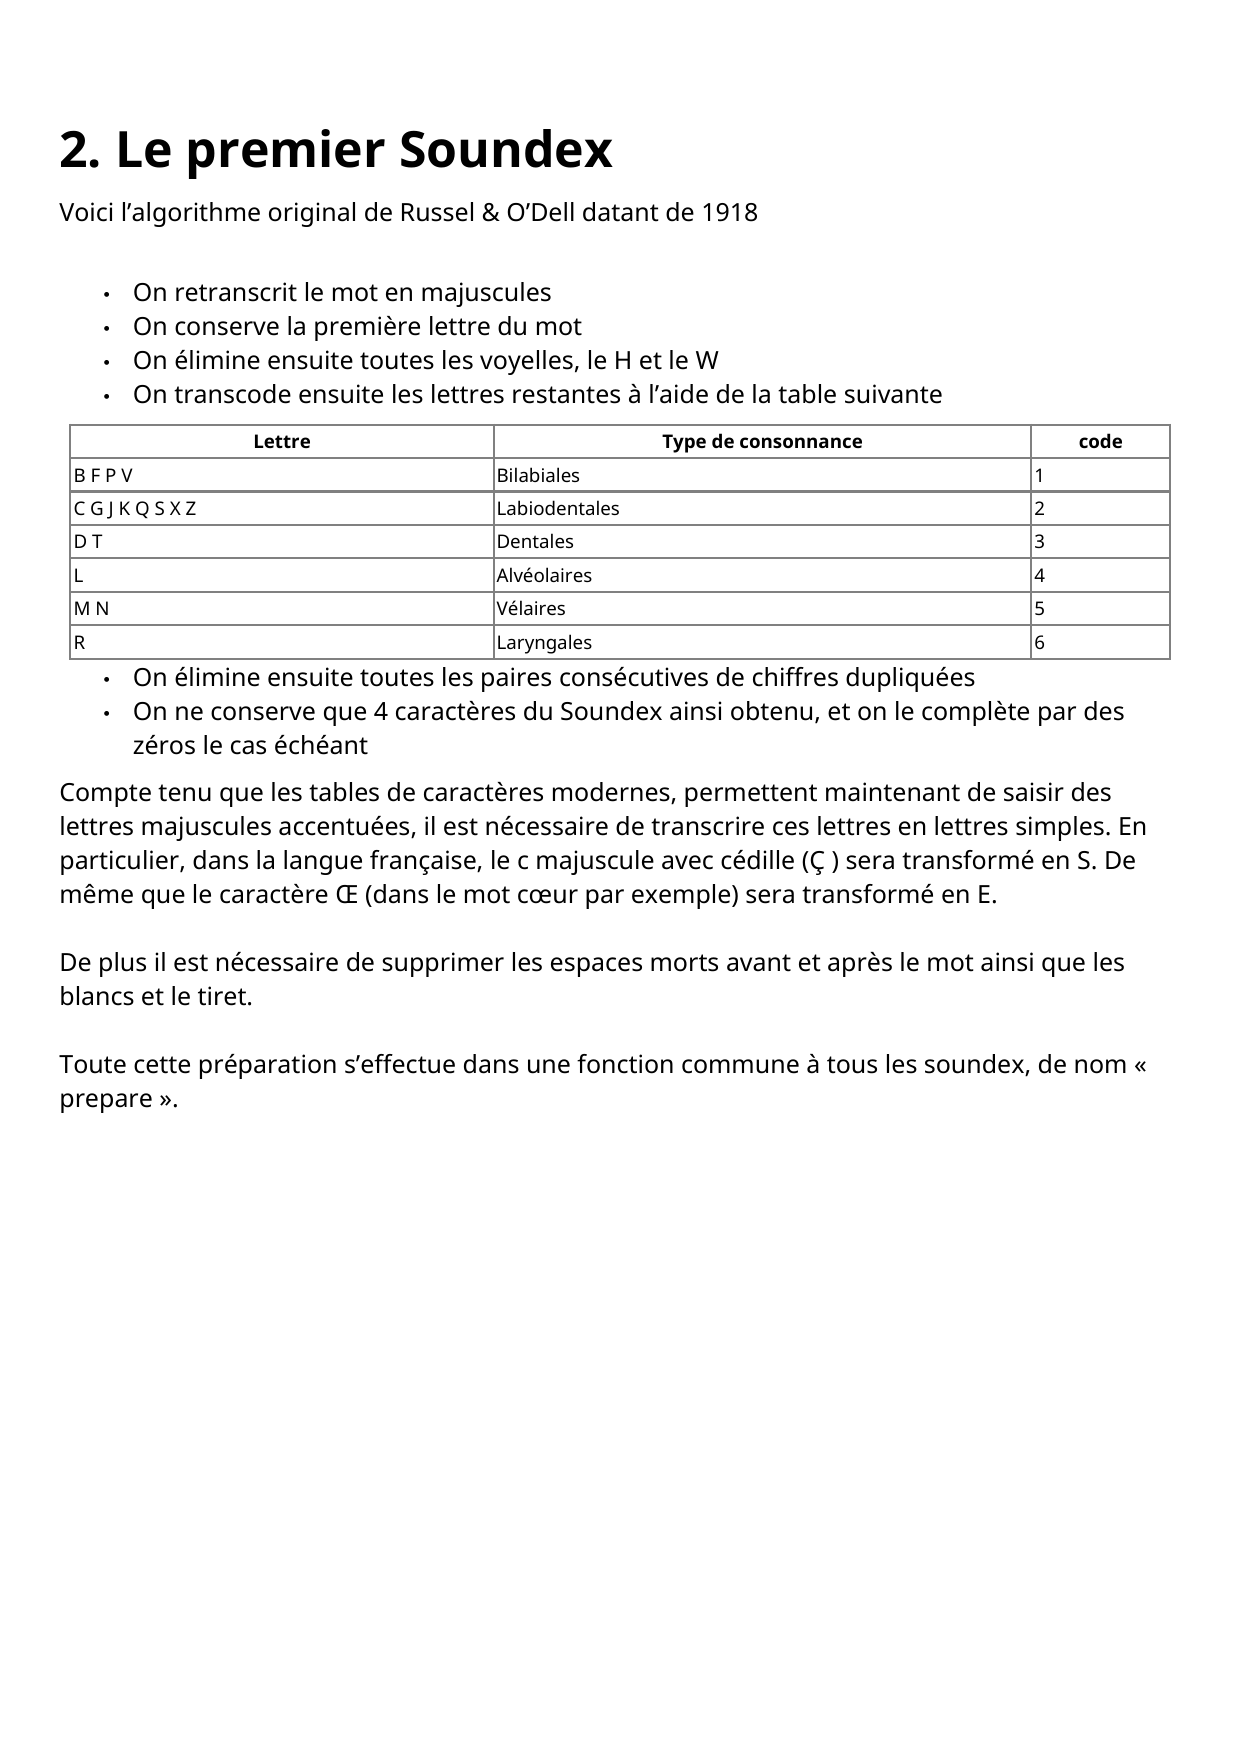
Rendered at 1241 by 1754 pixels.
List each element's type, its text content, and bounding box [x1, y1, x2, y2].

table_cell R [71, 626, 493, 658]
table_cell Laryngales [495, 626, 1030, 658]
table_cell B F P V [71, 459, 493, 490]
list On conserve la première lettre du mot [103, 309, 1181, 343]
table_header code [1032, 426, 1169, 457]
subtitle 2. Le premier Soundex [59, 113, 1181, 182]
table_cell 2 [1032, 493, 1169, 524]
text Voici l’algorithme original de Russel & O’Dell datant de 1918 [59, 194, 1181, 228]
table_cell C G J K Q S X Z [71, 493, 493, 524]
text De plus il est nécessaire de supprimer les espaces morts avant et après le mot ainsi que les blancs et le tiret. [59, 945, 1181, 1013]
list On transcode ensuite les lettres restantes à l’aide de la table suivante [103, 377, 1181, 411]
text Toute cette préparation s’effectue dans une fonction commune à tous les soundex, de nom « prepare ». [59, 1047, 1181, 1115]
table_cell Dentales [495, 526, 1030, 557]
text Compte tenu que les tables de caractères modernes, permettent maintenant de saisir des lettres majuscules accentuées, il est nécessaire de transcrire ces lettres en lettres simples. En particulier, dans la langue française, le c majuscule avec cédille (Ç ) sera transformé en S. De même que le caractère Œ (dans le mot cœur par exemple) sera transformé en E. [59, 774, 1181, 911]
list On élimine ensuite toutes les voyelles, le H et le W [103, 343, 1181, 377]
table_cell Labiodentales [495, 493, 1030, 524]
table_cell Alvéolaires [495, 559, 1030, 591]
table_cell 4 [1032, 559, 1169, 591]
table_cell Vélaires [495, 593, 1030, 624]
table_cell 5 [1032, 593, 1169, 624]
list On ne conserve que 4 caractères du Soundex ainsi obtenu, et on le complète par des zéros le cas échéant [103, 694, 1181, 762]
list On élimine ensuite toutes les paires consécutives de chiffres dupliquées [103, 660, 1181, 694]
table_header Type de consonnance [495, 426, 1030, 457]
table_cell L [71, 559, 493, 591]
list On retranscrit le mot en majuscules [103, 275, 1181, 309]
table_header Lettre [71, 426, 493, 457]
table_cell D T [71, 526, 493, 557]
table_cell 3 [1032, 526, 1169, 557]
table_cell 1 [1032, 459, 1169, 490]
table_cell 6 [1032, 626, 1169, 658]
table_cell M N [71, 593, 493, 624]
table_cell Bilabiales [495, 459, 1030, 490]
